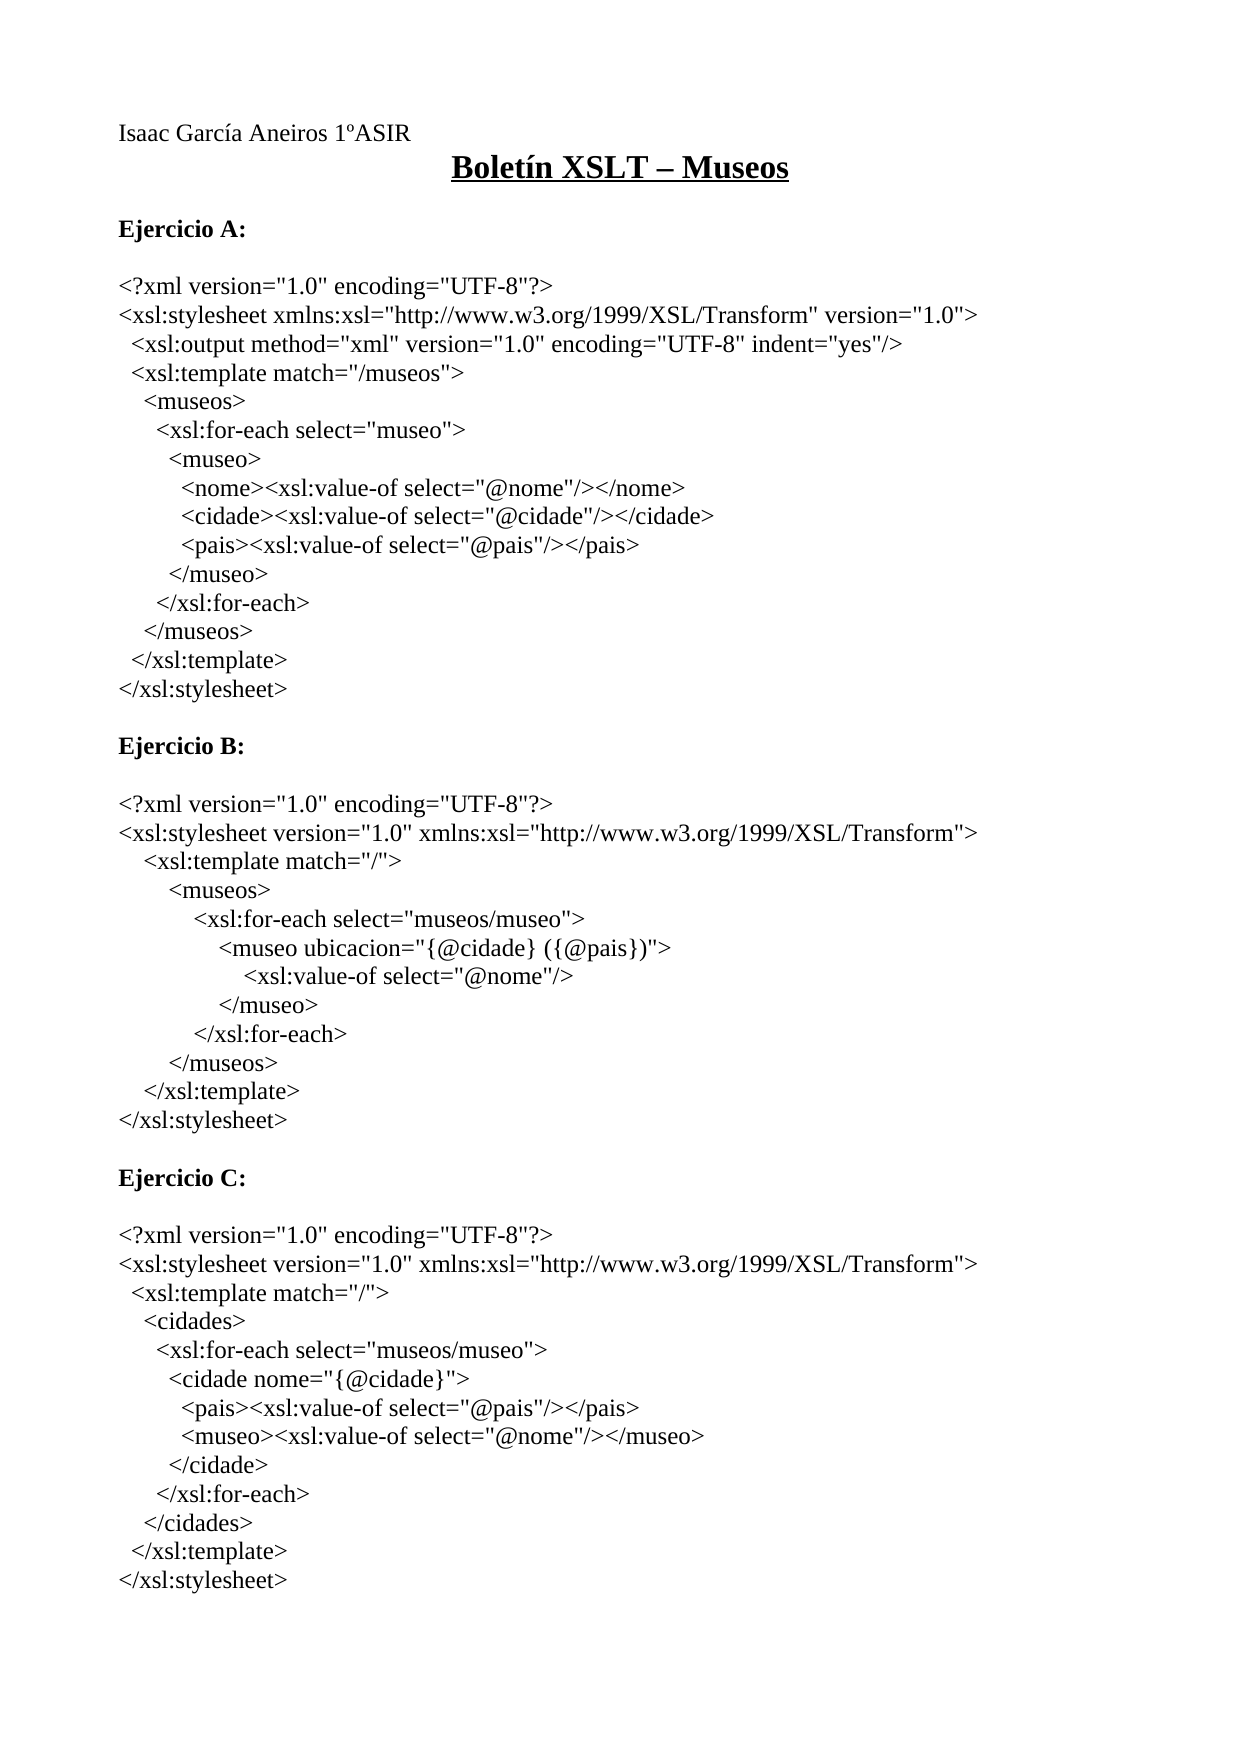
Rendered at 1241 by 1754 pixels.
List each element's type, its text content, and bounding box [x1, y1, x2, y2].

text </xsl:template> [118, 645, 1122, 674]
text Ejercicio A: [118, 214, 1122, 243]
text </museos> [118, 1048, 1122, 1076]
text Boletín XSLT – Museos [118, 147, 1122, 185]
text <xsl:stylesheet version="1.0" xmlns:xsl="http://www.w3.org/1999/XSL/Transform"> [118, 818, 1122, 846]
text <xsl:for-each select="museos/museo"> [118, 904, 1122, 933]
text </cidade> [118, 1450, 1122, 1479]
text <museos> [118, 386, 1122, 415]
text Ejercicio C: [118, 1163, 1122, 1191]
text </xsl:template> [118, 1536, 1122, 1565]
text <?xml version="1.0" encoding="UTF-8"?> [118, 1220, 1122, 1249]
text <xsl:template match="/"> [118, 1278, 1122, 1306]
text <xsl:output method="xml" version="1.0" encoding="UTF-8" indent="yes"/> [118, 329, 1122, 358]
text </xsl:stylesheet> [118, 1565, 1122, 1594]
text </xsl:for-each> [118, 588, 1122, 616]
text </xsl:for-each> [118, 1479, 1122, 1508]
text Isaac García Aneiros 1ºASIR [118, 118, 1122, 147]
text <cidade nome="{@cidade}"> [118, 1364, 1122, 1393]
text <pais><xsl:value-of select="@pais"/></pais> [118, 530, 1122, 559]
text </museos> [118, 616, 1122, 645]
text <nome><xsl:value-of select="@nome"/></nome> [118, 473, 1122, 501]
text <museo> [118, 444, 1122, 473]
text </cidades> [118, 1508, 1122, 1536]
text <?xml version="1.0" encoding="UTF-8"?> [118, 789, 1122, 818]
text <xsl:for-each select="museo"> [118, 415, 1122, 444]
text <museos> [118, 875, 1122, 904]
text <xsl:template match="/museos"> [118, 358, 1122, 386]
text Ejercicio B: [118, 731, 1122, 760]
text </museo> [118, 559, 1122, 588]
text </xsl:for-each> [118, 1019, 1122, 1048]
text <museo><xsl:value-of select="@nome"/></museo> [118, 1421, 1122, 1450]
text </xsl:template> [118, 1076, 1122, 1105]
text <xsl:stylesheet version="1.0" xmlns:xsl="http://www.w3.org/1999/XSL/Transform"> [118, 1249, 1122, 1278]
text <?xml version="1.0" encoding="UTF-8"?> [118, 271, 1122, 300]
text </xsl:stylesheet> [118, 674, 1122, 703]
text </xsl:stylesheet> [118, 1105, 1122, 1134]
text <cidade><xsl:value-of select="@cidade"/></cidade> [118, 501, 1122, 530]
text <cidades> [118, 1306, 1122, 1335]
text <museo ubicacion="{@cidade} ({@pais})"> [118, 933, 1122, 961]
text <xsl:template match="/"> [118, 846, 1122, 875]
text </museo> [118, 990, 1122, 1019]
text <xsl:stylesheet xmlns:xsl="http://www.w3.org/1999/XSL/Transform" version="1.0"> [118, 300, 1122, 329]
text <pais><xsl:value-of select="@pais"/></pais> [118, 1393, 1122, 1421]
text <xsl:for-each select="museos/museo"> [118, 1335, 1122, 1364]
text <xsl:value-of select="@nome"/> [118, 961, 1122, 990]
